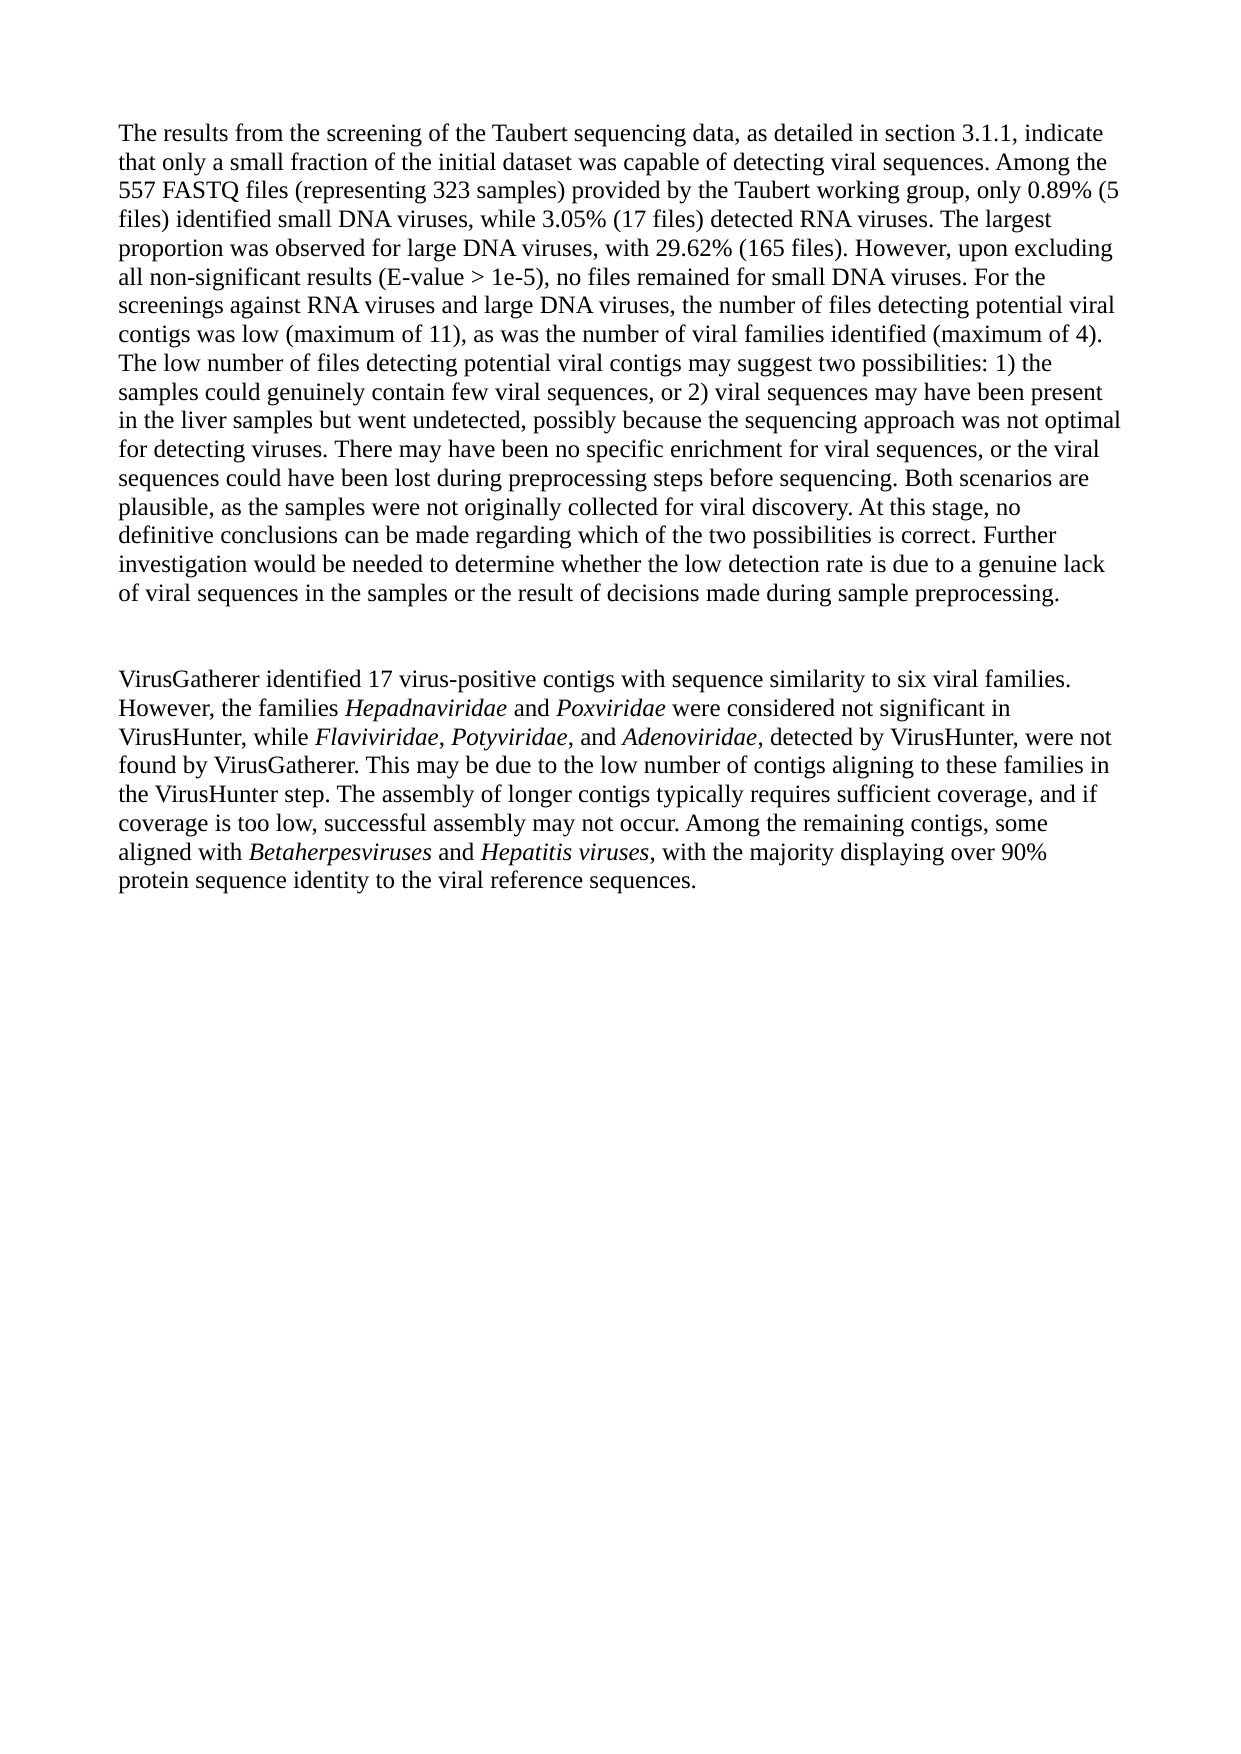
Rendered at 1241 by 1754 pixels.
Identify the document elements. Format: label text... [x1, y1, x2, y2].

text The results from the screening of the Taubert sequencing data, as detailed in section 3.1.1, indicate that only a small fraction of the initial dataset was capable of detecting viral sequences. Among the 557 FASTQ files (representing 323 samples) provided by the Taubert working group, only 0.89% (5 files) identified small DNA viruses, while 3.05% (17 files) detected RNA viruses. The largest proportion was observed for large DNA viruses, with 29.62% (165 files). However, upon excluding all non-significant results (E-value > 1e-5), no files remained for small DNA viruses. For the screenings against RNA viruses and large DNA viruses, the number of files detecting potential viral contigs was low (maximum of 11), as was the number of viral families identified (maximum of 4). The low number of files detecting potential viral contigs may suggest two possibilities: 1) the samples could genuinely contain few viral sequences, or 2) viral sequences may have been present in the liver samples but went undetected, possibly because the sequencing approach was not optimal for detecting viruses. There may have been no specific enrichment for viral sequences, or the viral sequences could have been lost during preprocessing steps before sequencing. Both scenarios are plausible, as the samples were not originally collected for viral discovery. At this stage, no definitive conclusions can be made regarding which of the two possibilities is correct. Further investigation would be needed to determine whether the low detection rate is due to a genuine lack of viral sequences in the samples or the result of decisions made during sample preprocessing. [118, 118, 1122, 607]
text VirusGatherer identified 17 virus-positive contigs with sequence similarity to six viral families. However, the families Hepadnaviridae and Poxviridae were considered not significant in VirusHunter, while Flaviviridae, Potyviridae, and Adenoviridae, detected by VirusHunter, were not found by VirusGatherer. This may be due to the low number of contigs aligning to these families in the VirusHunter step. The assembly of longer contigs typically requires sufficient coverage, and if coverage is too low, successful assembly may not occur. Among the remaining contigs, some aligned with Betaherpesviruses and Hepatitis viruses, with the majority displaying over 90% protein sequence identity to the viral reference sequences. [118, 664, 1122, 894]
